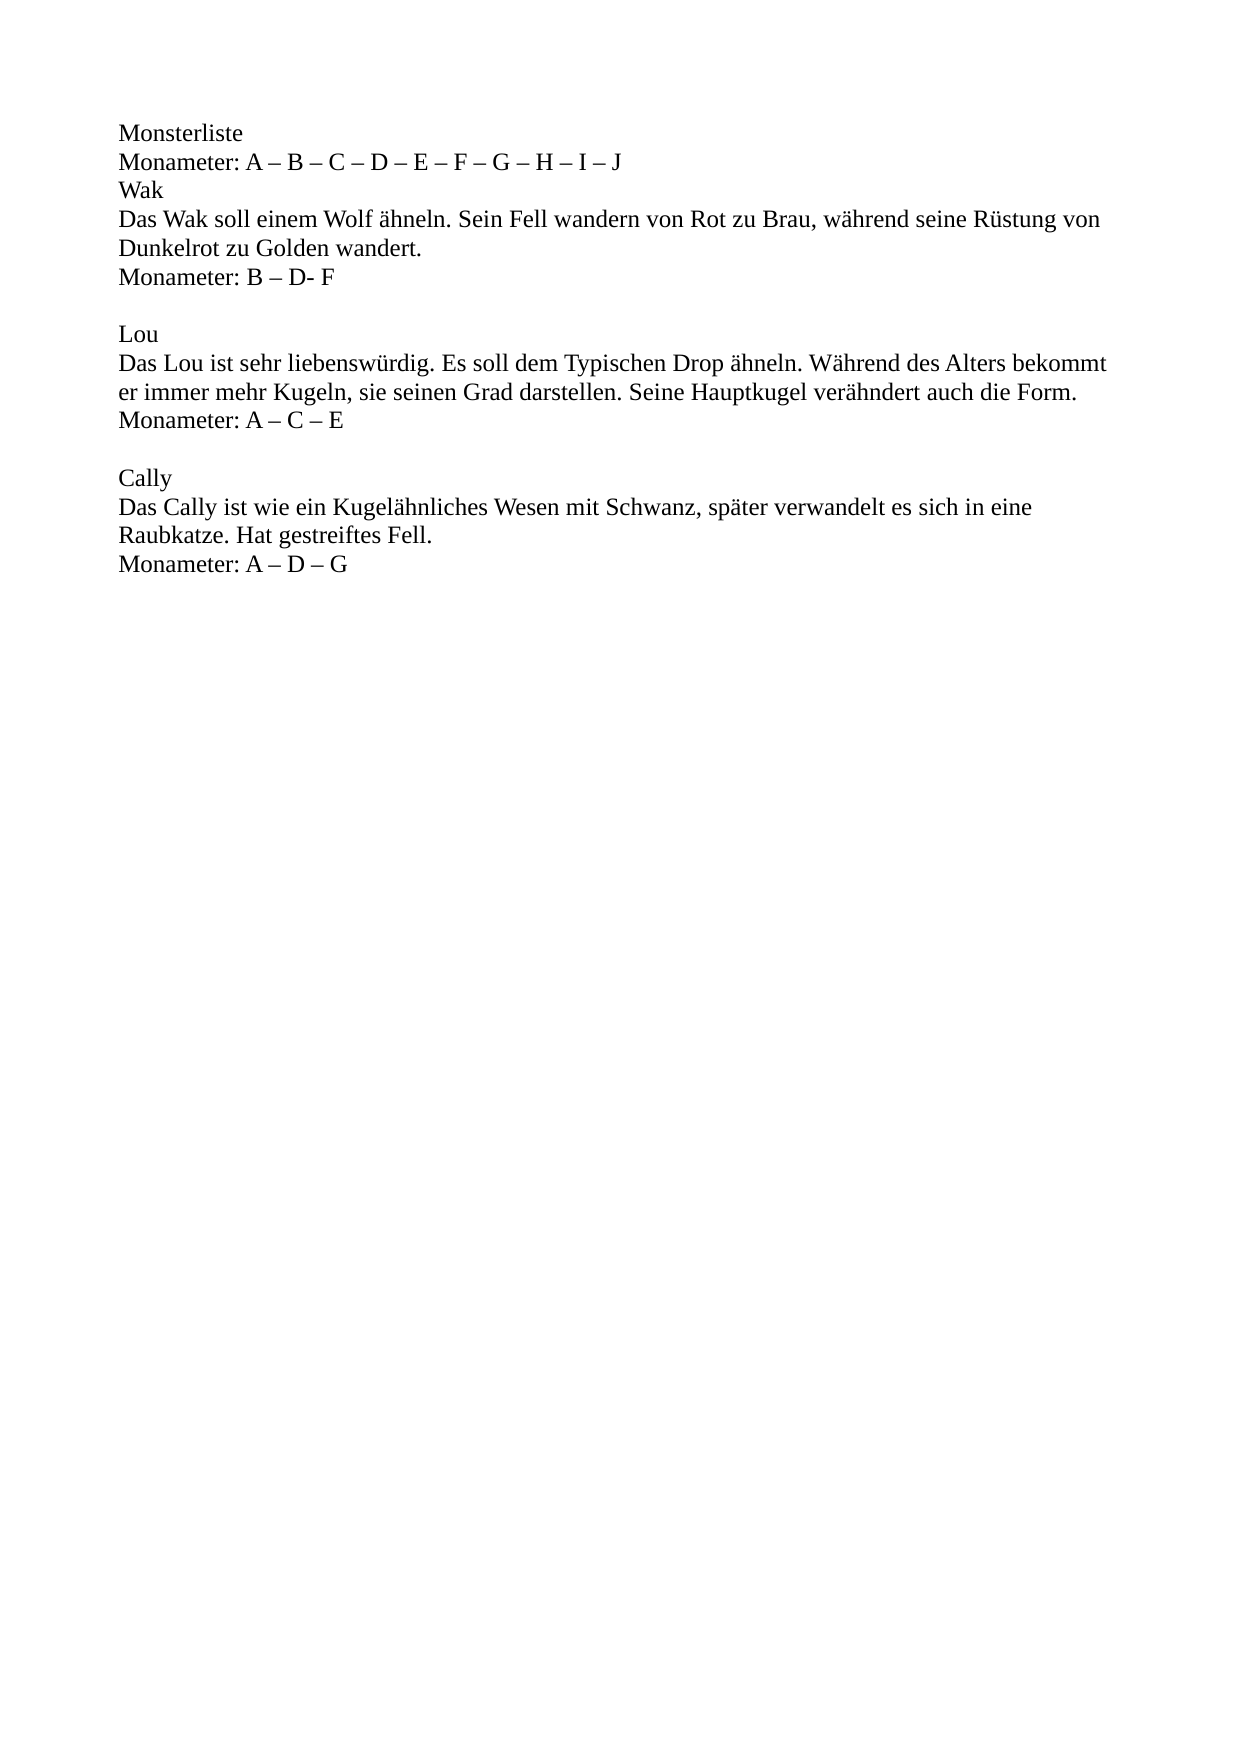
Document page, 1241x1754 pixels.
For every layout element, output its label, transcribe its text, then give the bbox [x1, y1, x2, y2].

text Monameter: B – D- F [118, 262, 1122, 291]
text Monameter: A – B – C – D – E – F – G – H – I – J [118, 147, 1122, 176]
text Monsterliste [118, 118, 1122, 147]
text Lou [118, 319, 1122, 348]
text Monameter: A – C – E [118, 406, 1122, 434]
text Cally [118, 463, 1122, 492]
text Das Cally ist wie ein Kugelähnliches Wesen mit Schwanz, später verwandelt es sich in eine Raubkatze. Hat gestreiftes Fell. [118, 492, 1122, 549]
text Monameter: A – D – G [118, 549, 1122, 578]
text Wak [118, 176, 1122, 204]
text Das Lou ist sehr liebenswürdig. Es soll dem Typischen Drop ähneln. Während des Alters bekommt er immer mehr Kugeln, sie seinen Grad darstellen. Seine Hauptkugel verähndert auch die Form. [118, 348, 1122, 406]
text Das Wak soll einem Wolf ähneln. Sein Fell wandern von Rot zu Brau, während seine Rüstung von Dunkelrot zu Golden wandert. [118, 204, 1122, 262]
